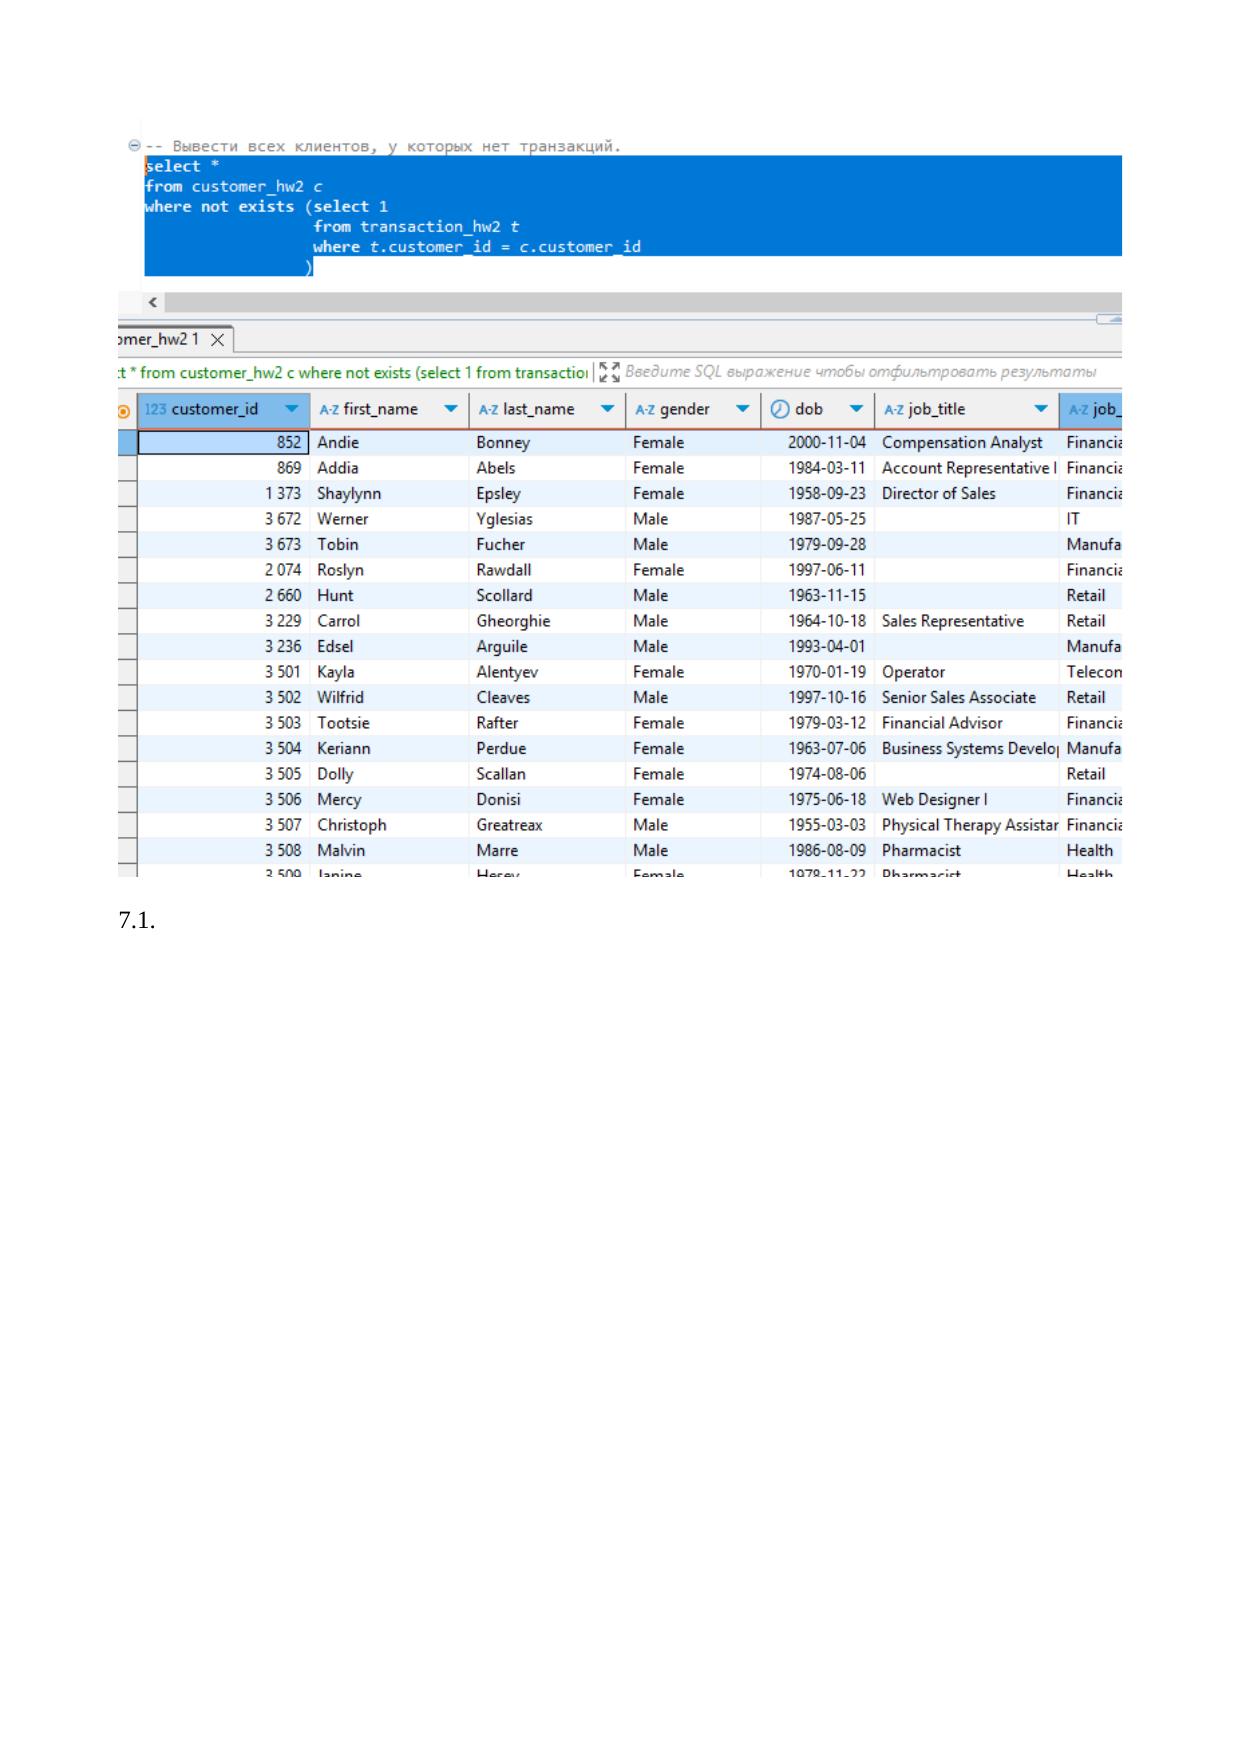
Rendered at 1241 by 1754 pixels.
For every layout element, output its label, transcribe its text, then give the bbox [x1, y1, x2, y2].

text 7.1. [118, 905, 1122, 934]
